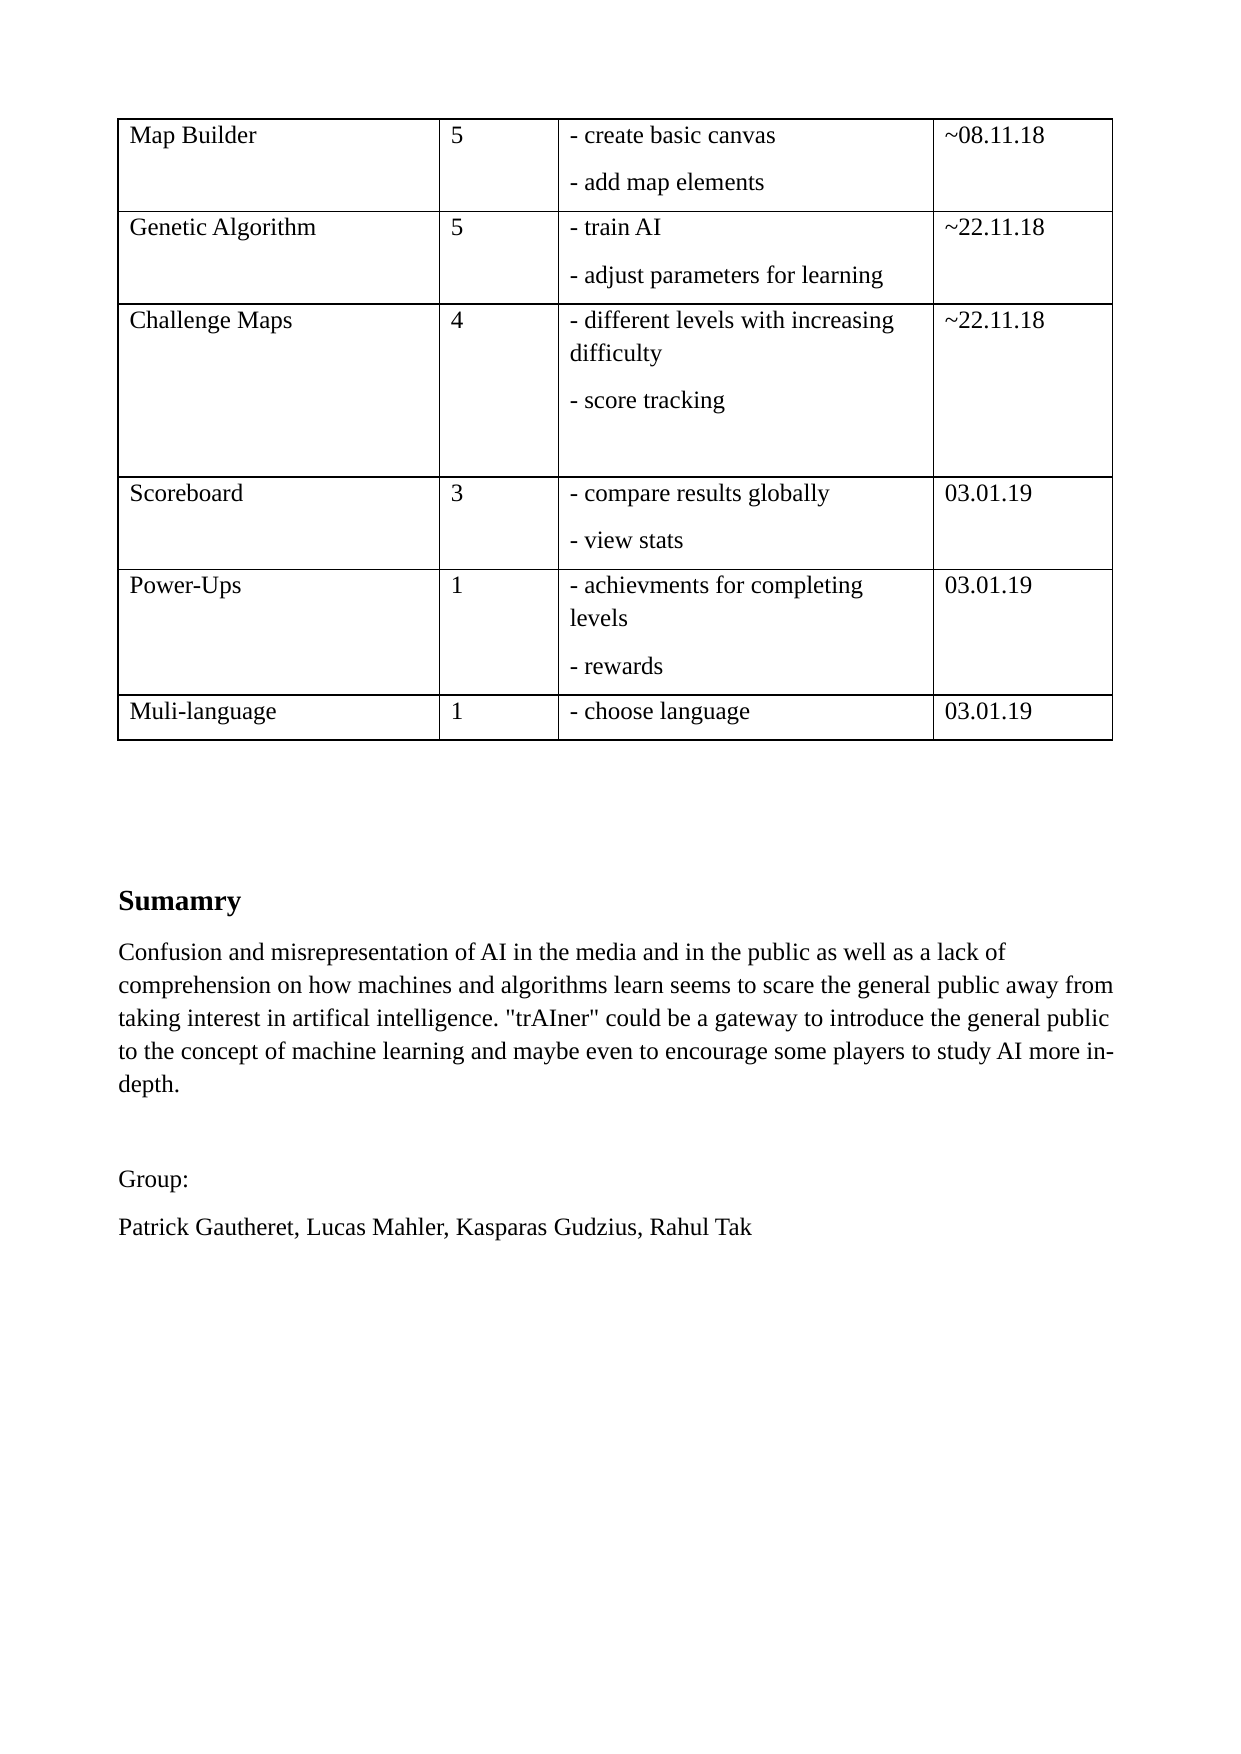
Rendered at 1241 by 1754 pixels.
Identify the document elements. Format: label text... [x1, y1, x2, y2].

table_cell 1 [440, 570, 558, 694]
table_cell - create basic canvas - add map elements [559, 120, 933, 211]
table_cell ~22.11.18 [934, 305, 1112, 476]
table_cell 03.01.19 [934, 478, 1112, 569]
table_cell 5 [440, 120, 558, 211]
table_cell - achievments for completing levels - rewards [559, 570, 933, 694]
text Sumamry [118, 883, 1122, 917]
table_cell Map Builder [119, 120, 439, 211]
table_cell Challenge Maps [119, 305, 439, 476]
text Patrick Gautheret, Lucas Mahler, Kasparas Gudzius, Rahul Tak [118, 1212, 1122, 1240]
table_cell ~22.11.18 [934, 212, 1112, 303]
table_cell 5 [440, 212, 558, 303]
table_cell - compare results globally - view stats [559, 478, 933, 569]
table_cell - train AI - adjust parameters for learning [559, 212, 933, 303]
text Group: [118, 1164, 1122, 1193]
table_cell Genetic Algorithm [119, 212, 439, 303]
table_cell - different levels with increasing difficulty - score tracking [559, 305, 933, 476]
table_cell Scoreboard [119, 478, 439, 569]
table_cell 03.01.19 [934, 570, 1112, 694]
table_cell ~08.11.18 [934, 120, 1112, 211]
table_cell Power-Ups [119, 570, 439, 694]
text Confusion and misrepresentation of AI in the media and in the public as well as a lack of comprehension on how machines and algorithms learn seems to scare the general public away from taking interest in artifical intelligence. "trAIner" could be a gateway to introduce the general public to the concept of machine learning and maybe even to encourage some players to study AI more in-depth. [118, 937, 1122, 1097]
table_cell 03.01.19 [934, 696, 1112, 739]
table_cell 4 [440, 305, 558, 476]
table_cell Muli-language [119, 696, 439, 739]
table_cell - choose language [559, 696, 933, 739]
table_cell 1 [440, 696, 558, 739]
table_cell 3 [440, 478, 558, 569]
